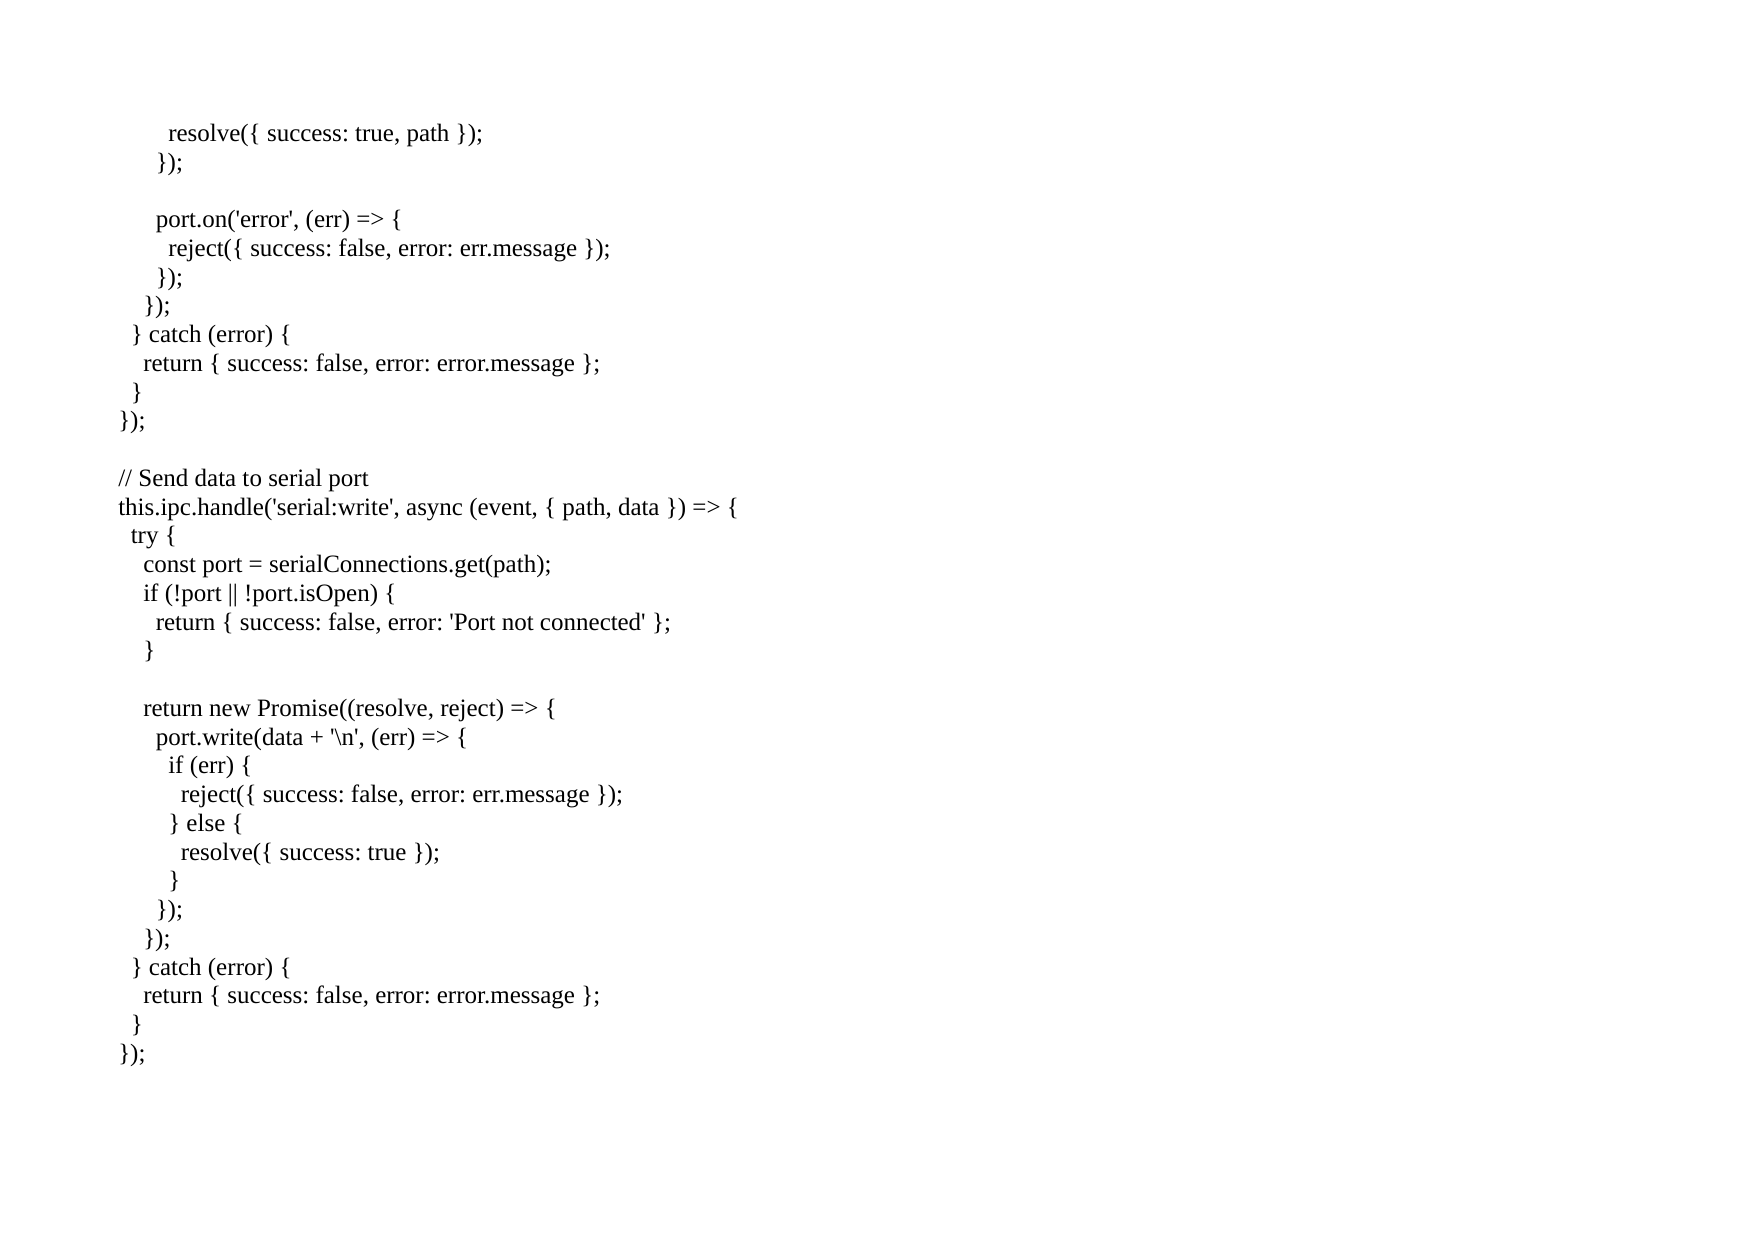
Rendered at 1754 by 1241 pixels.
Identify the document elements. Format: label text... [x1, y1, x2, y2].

text return new Promise((resolve, reject) => { [118, 693, 1636, 722]
text reject({ success: false, error: err.message }); [118, 233, 1636, 262]
text return { success: false, error: 'Port not connected' }; [118, 607, 1636, 636]
text this.ipc.handle('serial:write', async (event, { path, data }) => { [118, 492, 1636, 521]
text } catch (error) { [118, 952, 1636, 981]
text } else { [118, 808, 1636, 837]
text resolve({ success: true }); [118, 837, 1636, 866]
text }); [118, 406, 1636, 434]
text // Send data to serial port [118, 463, 1636, 492]
text resolve({ success: true, path }); [118, 118, 1636, 147]
text }); [118, 923, 1636, 952]
text }); [118, 262, 1636, 291]
text } [118, 866, 1636, 894]
text }); [118, 291, 1636, 319]
text } [118, 377, 1636, 406]
text }); [118, 1038, 1636, 1067]
text reject({ success: false, error: err.message }); [118, 779, 1636, 808]
text const port = serialConnections.get(path); [118, 549, 1636, 578]
text } catch (error) { [118, 319, 1636, 348]
text port.write(data + '\n', (err) => { [118, 722, 1636, 751]
text }); [118, 894, 1636, 923]
text try { [118, 521, 1636, 549]
text return { success: false, error: error.message }; [118, 348, 1636, 377]
text if (!port || !port.isOpen) { [118, 578, 1636, 607]
text } [118, 636, 1636, 664]
text } [118, 1009, 1636, 1038]
text port.on('error', (err) => { [118, 204, 1636, 233]
text }); [118, 147, 1636, 176]
text if (err) { [118, 751, 1636, 779]
text return { success: false, error: error.message }; [118, 981, 1636, 1009]
